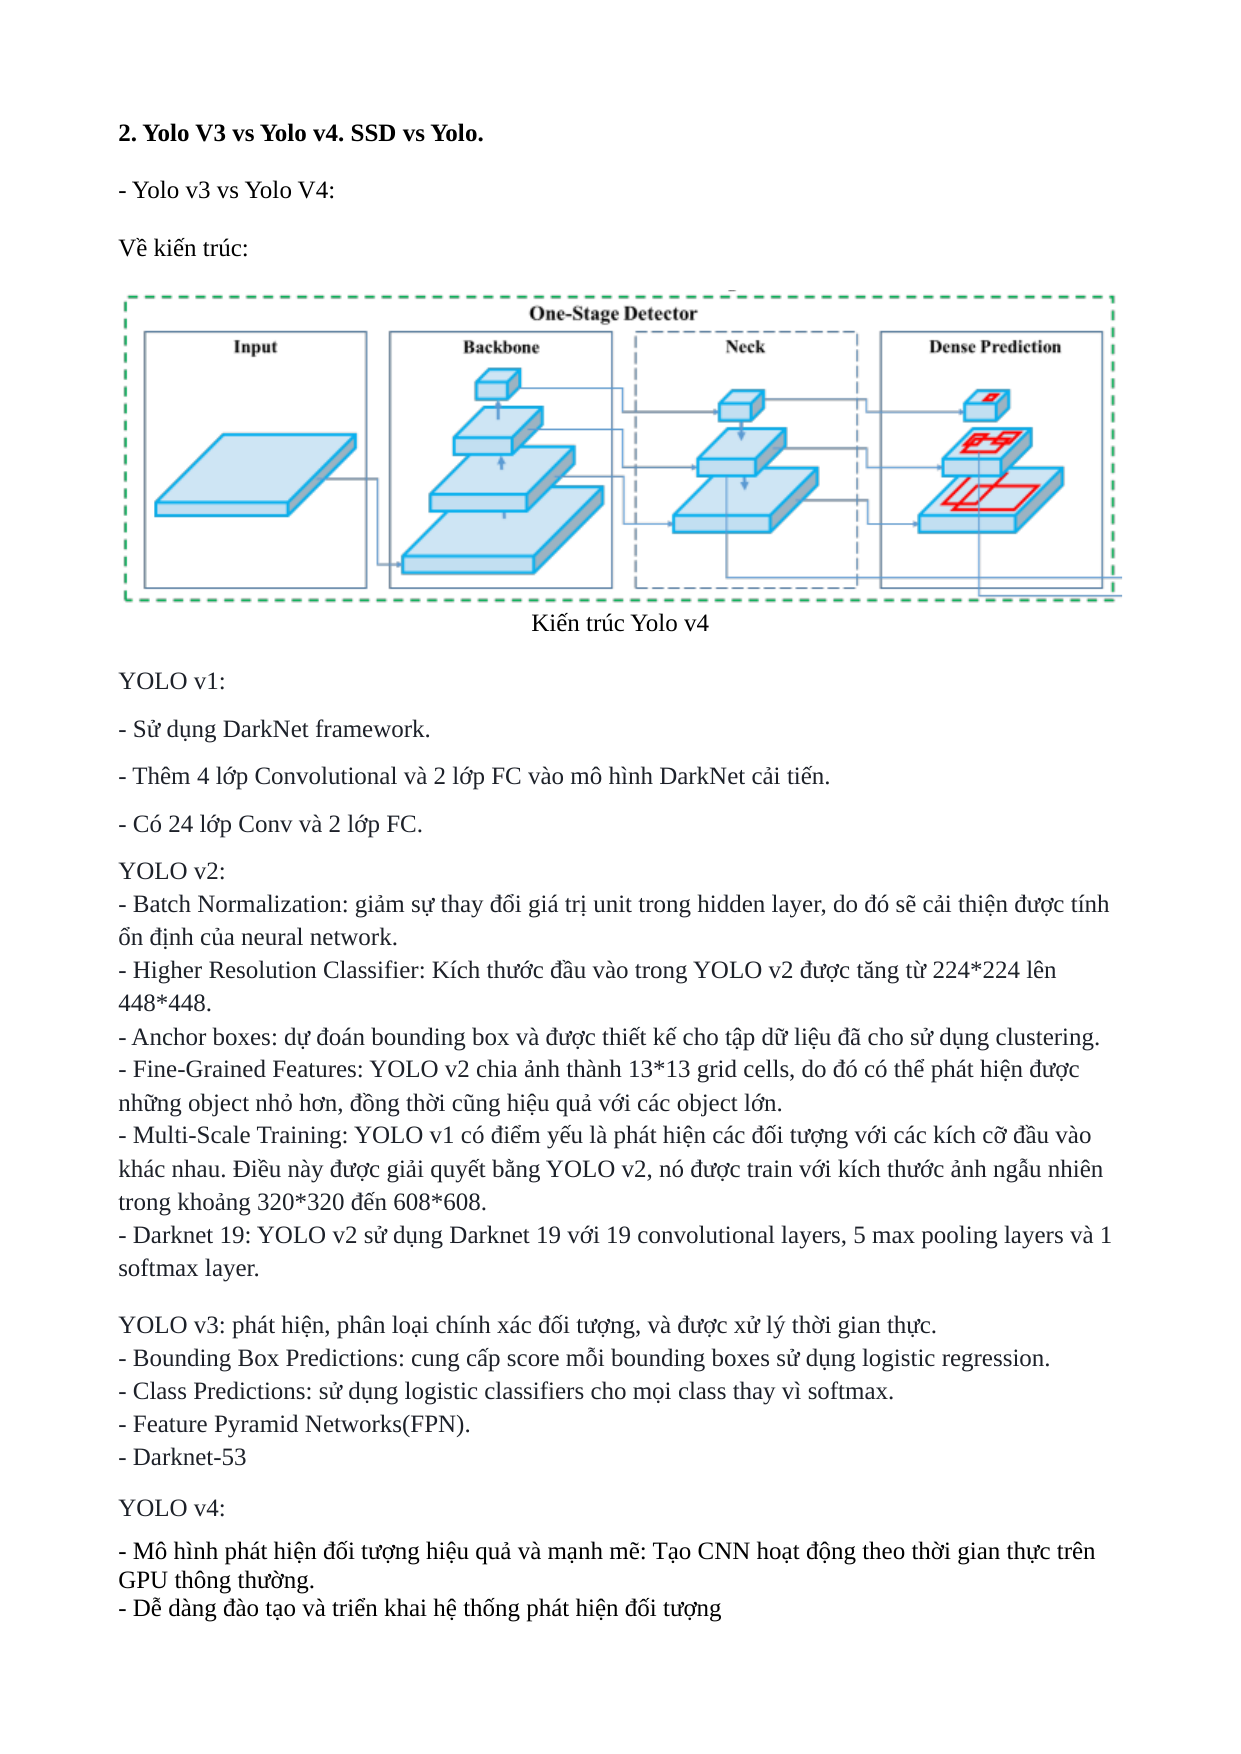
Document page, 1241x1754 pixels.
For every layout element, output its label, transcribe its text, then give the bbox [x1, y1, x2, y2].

text Kiến trúc Yolo v4 [118, 609, 1122, 637]
picture [118, 290, 1123, 609]
text YOLO v1: [118, 666, 1122, 695]
text - Có 24 lớp Conv và 2 lớp FC. [118, 809, 1122, 838]
text - Mô hình phát hiện đối tượng hiệu quả và mạnh mẽ: Tạo CNN hoạt động theo thời gian thực trên GPU thông thường. [118, 1536, 1122, 1593]
text - Thêm 4 lớp Convolutional và 2 lớp FC vào mô hình DarkNet cải tiến. [118, 761, 1122, 790]
text Về kiến trúc: [118, 233, 1122, 262]
text - Dễ dàng đào tạo và triển khai hệ thống phát hiện đối tượng [118, 1593, 1122, 1622]
text YOLO v3: phát hiện, phân loại chính xác đối tượng, và được xử lý thời gian thực. - Bounding Box Predictions: cung cấp score mỗi bounding boxes sử dụng logistic regression. - Class Predictions: sử dụng logistic classifiers cho mọi class thay vì softmax. - Feature Pyramid Networks(FPN). - Darknet-53 [118, 1310, 1122, 1471]
text YOLO v2: - Batch Normalization: giảm sự thay đổi giá trị unit trong hidden layer, do đó sẽ cải thiện được tính ổn định của neural network. - Higher Resolution Classifier: Kích thước đầu vào trong YOLO v2 được tăng từ 224*224 lên 448*448. - Anchor boxes: dự đoán bounding box và được thiết kế cho tập dữ liệu đã cho sử dụng clustering. - Fine-Grained Features: YOLO v2 chia ảnh thành 13*13 grid cells, do đó có thể phát hiện được những object nhỏ hơn, đồng thời cũng hiệu quả với các object lớn. - Multi-Scale Training: YOLO v1 có điểm yếu là phát hiện các đối tượng với các kích cỡ đầu vào khác nhau. Điều này được giải quyết bằng YOLO v2, nó được train với kích thước ảnh ngẫu nhiên trong khoảng 320*320 đến 608*608. - Darknet 19: YOLO v2 sử dụng Darknet 19 với 19 convolutional layers, 5 max pooling layers và 1 softmax layer. [118, 856, 1122, 1281]
text - Yolo v3 vs Yolo V4: [118, 176, 1122, 204]
text - Sử dụng DarkNet framework. [118, 714, 1122, 742]
text YOLO v4: [118, 1493, 1122, 1522]
text 2. Yolo V3 vs Yolo v4. SSD vs Yolo. [118, 118, 1122, 147]
